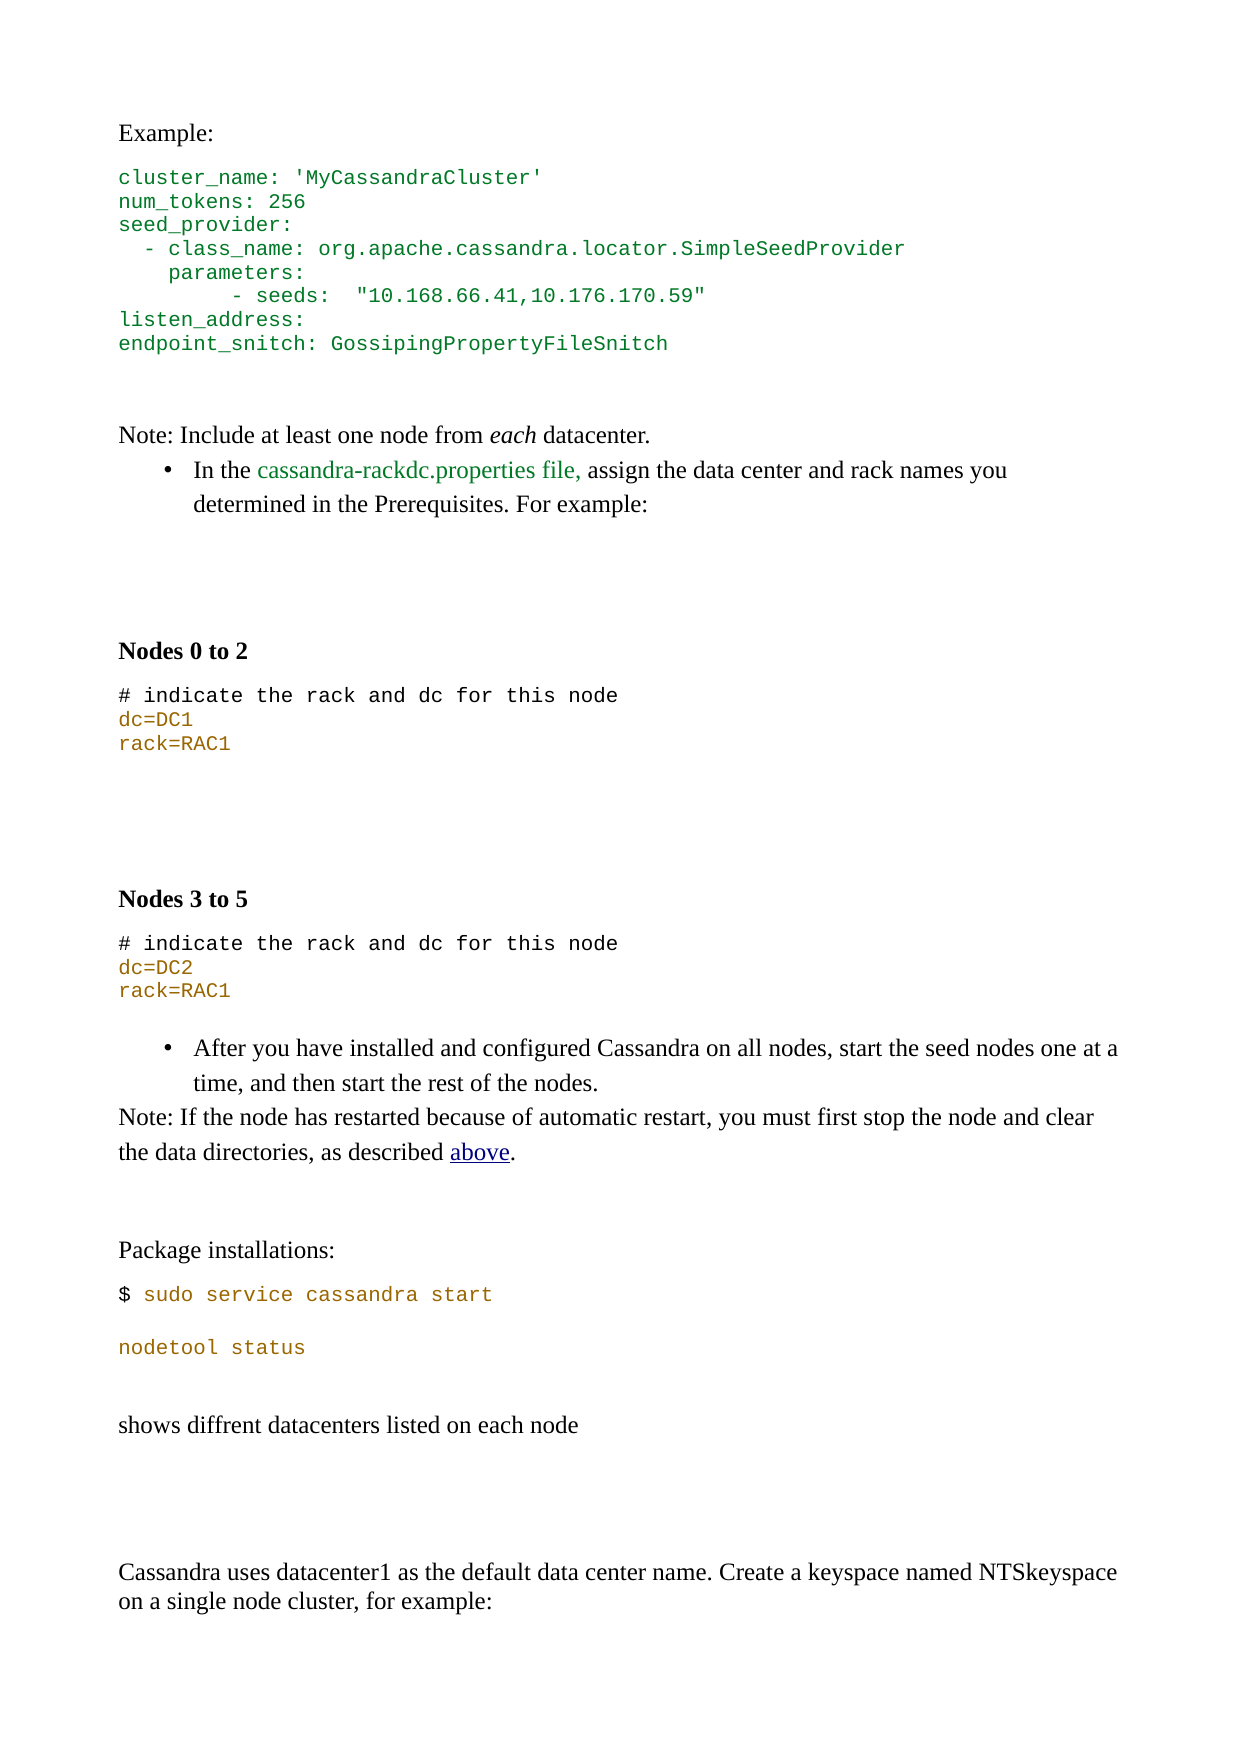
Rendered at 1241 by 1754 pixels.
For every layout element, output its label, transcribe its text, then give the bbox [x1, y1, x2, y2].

text $ sudo service cassandra start [118, 1284, 1122, 1308]
text cluster_name: 'MyCassandraCluster' [118, 167, 1122, 191]
text seed_provider: [118, 214, 1122, 238]
text Example: [118, 118, 1122, 147]
text nodetool status [118, 1337, 1122, 1361]
text - class_name: org.apache.cassandra.locator.SimpleSeedProvider [118, 238, 1122, 262]
text num_tokens: 256 [118, 191, 1122, 214]
list In the cassandra-rackdc.properties file, assign the data center and rack names you determined in the Prerequisites. For example: [164, 455, 1122, 518]
text Note: Include at least one node from each datacenter. [118, 420, 1122, 449]
text - seeds: "10.168.66.41,10.176.170.59" [118, 285, 1122, 309]
text # indicate the rack and dc for this node [118, 933, 1122, 957]
text listen_address: [118, 309, 1122, 333]
text shows diffrent datacenters listed on each node [118, 1410, 1122, 1439]
text Package installations: [118, 1235, 1122, 1264]
text dc=DC2 [118, 957, 1122, 980]
text rack=RAC1 [118, 733, 1122, 756]
text rack=RAC1 [118, 980, 1122, 1004]
text Note: If the node has restarted because of automatic restart, you must first stop the node and clear the data directories, as described above. [118, 1102, 1122, 1166]
text parameters: [118, 262, 1122, 285]
text endpoint_snitch: GossipingPropertyFileSnitch [118, 333, 1122, 356]
text Nodes 3 to 5 [118, 884, 1122, 913]
text Nodes 0 to 2 [118, 636, 1122, 665]
text Cassandra uses datacenter1 as the default data center name. Create a keyspace named NTSkeyspace on a single node cluster, for example: [118, 1557, 1122, 1615]
text dc=DC1 [118, 709, 1122, 733]
text # indicate the rack and dc for this node [118, 686, 1122, 709]
list After you have installed and configured Cassandra on all nodes, start the seed nodes one at a time, and then start the rest of the nodes. [164, 1033, 1122, 1097]
